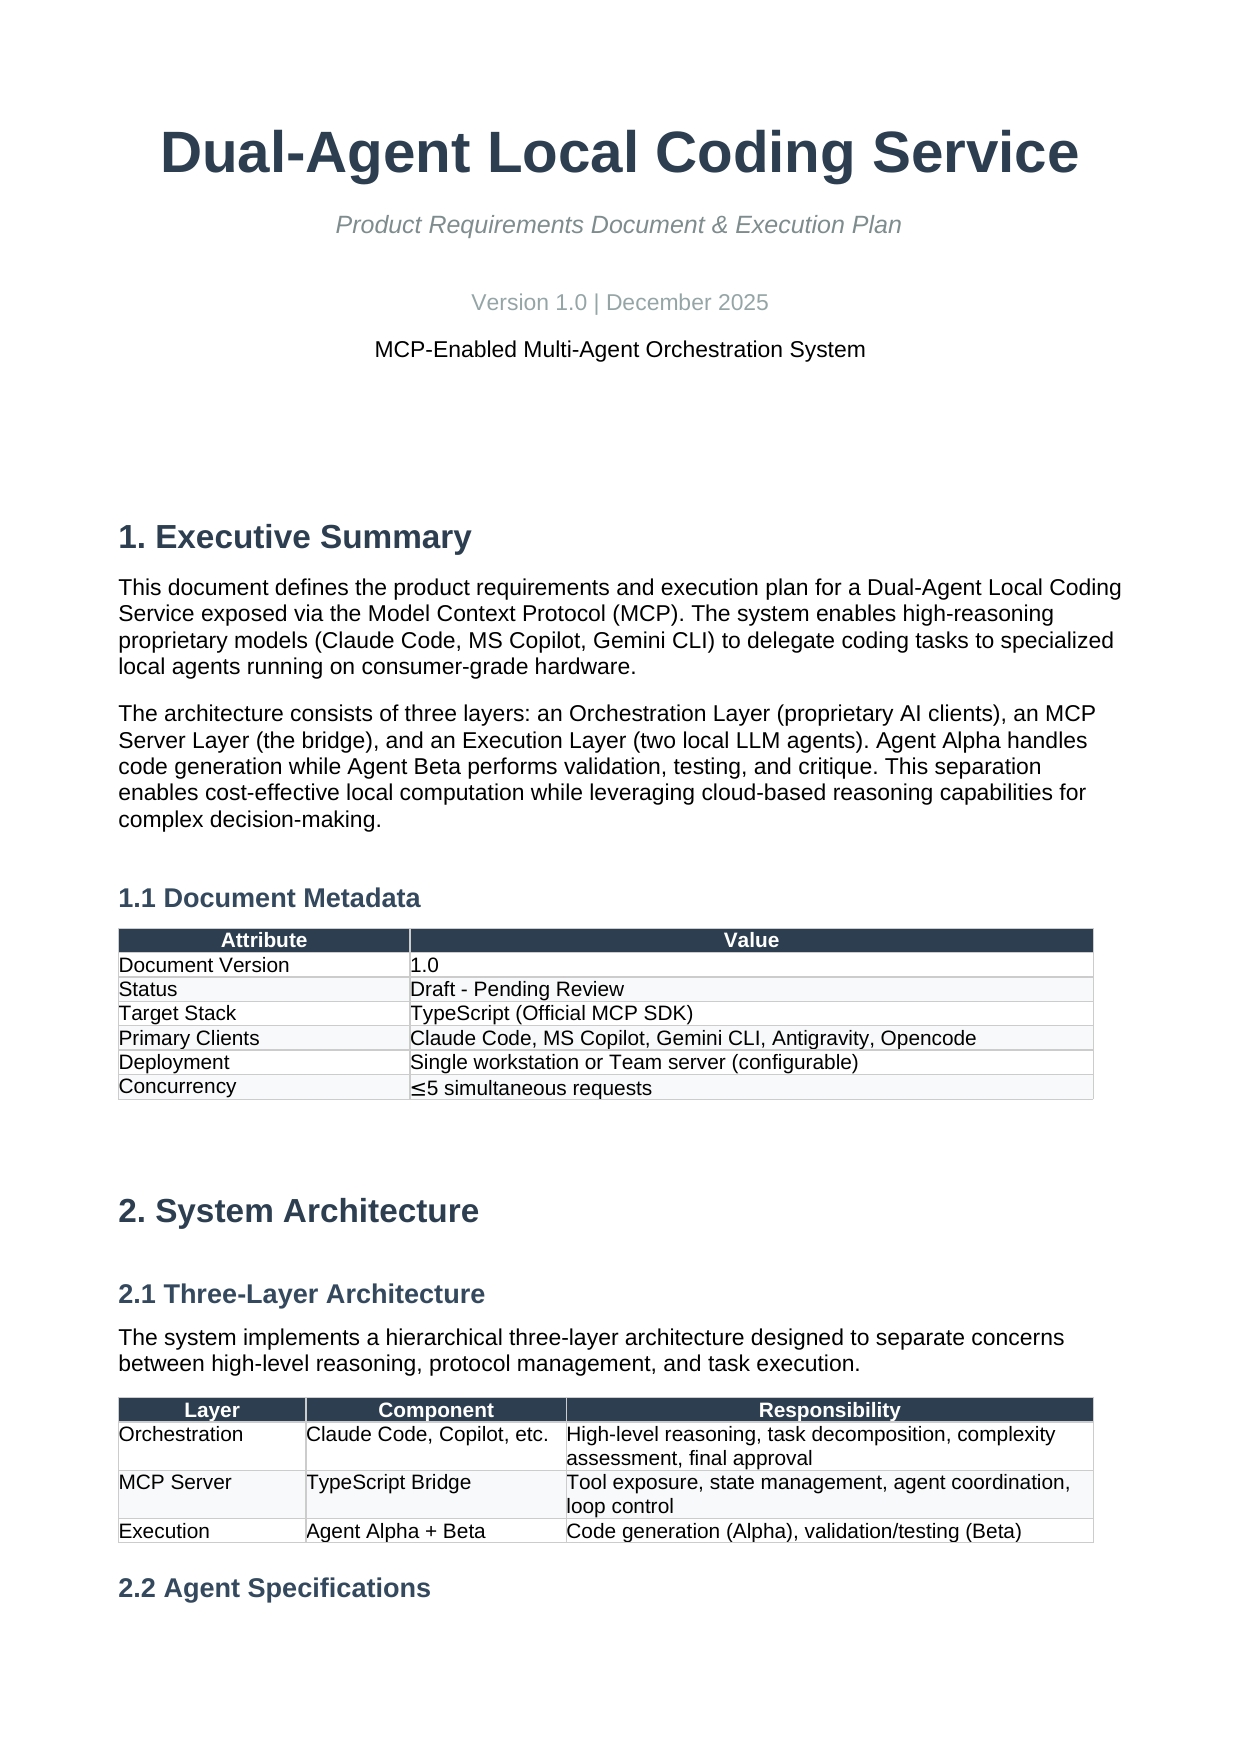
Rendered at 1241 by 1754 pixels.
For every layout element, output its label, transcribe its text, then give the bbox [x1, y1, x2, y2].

table_cell Execution [119, 1519, 305, 1542]
text 2.1 Three-Layer Architecture [118, 1278, 1122, 1309]
table_cell Deployment [119, 1051, 409, 1074]
text The architecture consists of three layers: an Orchestration Layer (proprietary AI clients), an MCP Server Layer (the bridge), and an Execution Layer (two local LLM agents). Agent Alpha handles code generation while Agent Beta performs validation, testing, and critique. This separation enables cost-effective local computation while leveraging cloud-based reasoning capabilities for complex decision-making. [118, 700, 1122, 832]
text Product Requirements Document & Execution Plan [118, 210, 1122, 239]
table_header Value [411, 929, 1093, 952]
text Dual-Agent Local Coding Service [118, 118, 1122, 185]
table_cell 1.0 [411, 953, 1093, 976]
table_cell Primary Clients [119, 1026, 409, 1049]
text MCP-Enabled Multi-Agent Orchestration System [118, 336, 1122, 362]
table_cell Target Stack [119, 1002, 409, 1025]
text 1. Executive Summary [118, 517, 1122, 555]
table_cell TypeScript Bridge [307, 1471, 566, 1518]
text 2.2 Agent Specifications [118, 1572, 1122, 1603]
table_cell Draft - Pending Review [411, 978, 1093, 1001]
text The system implements a hierarchical three-layer architecture designed to separate concerns between high-level reasoning, protocol management, and task execution. [118, 1324, 1122, 1376]
table_header Component [307, 1398, 566, 1421]
table_header Layer [119, 1398, 305, 1421]
table_cell Tool exposure, state management, agent coordination, loop control [567, 1471, 1093, 1518]
text This document defines the product requirements and execution plan for a Dual-Agent Local Coding Service exposed via the Model Context Protocol (MCP). The system enables high-reasoning proprietary models (Claude Code, MS Copilot, Gemini CLI) to delegate coding tasks to specialized local agents running on consumer-grade hardware. [118, 574, 1122, 679]
table_header Responsibility [567, 1398, 1093, 1421]
text 1.1 Document Metadata [118, 882, 1122, 913]
table_cell Concurrency [119, 1075, 409, 1099]
table_cell ≤5 simultaneous requests [411, 1075, 1093, 1099]
table_cell Orchestration [119, 1423, 305, 1470]
table_cell TypeScript (Official MCP SDK) [411, 1002, 1093, 1025]
table_cell Code generation (Alpha), validation/testing (Beta) [567, 1519, 1093, 1542]
table_cell Agent Alpha + Beta [307, 1519, 566, 1542]
text 2. System Architecture [118, 1191, 1122, 1230]
table_header Attribute [119, 929, 409, 952]
table_cell Single workstation or Team server (configurable) [411, 1051, 1093, 1074]
table_cell Claude Code, MS Copilot, Gemini CLI, Antigravity, Opencode [411, 1026, 1093, 1049]
table_cell MCP Server [119, 1471, 305, 1518]
table_cell Status [119, 978, 409, 1001]
text Version 1.0 | December 2025 [118, 289, 1122, 315]
table_cell Claude Code, Copilot, etc. [307, 1423, 566, 1470]
table_cell High-level reasoning, task decomposition, complexity assessment, final approval [567, 1423, 1093, 1470]
table_cell Document Version [119, 953, 409, 976]
